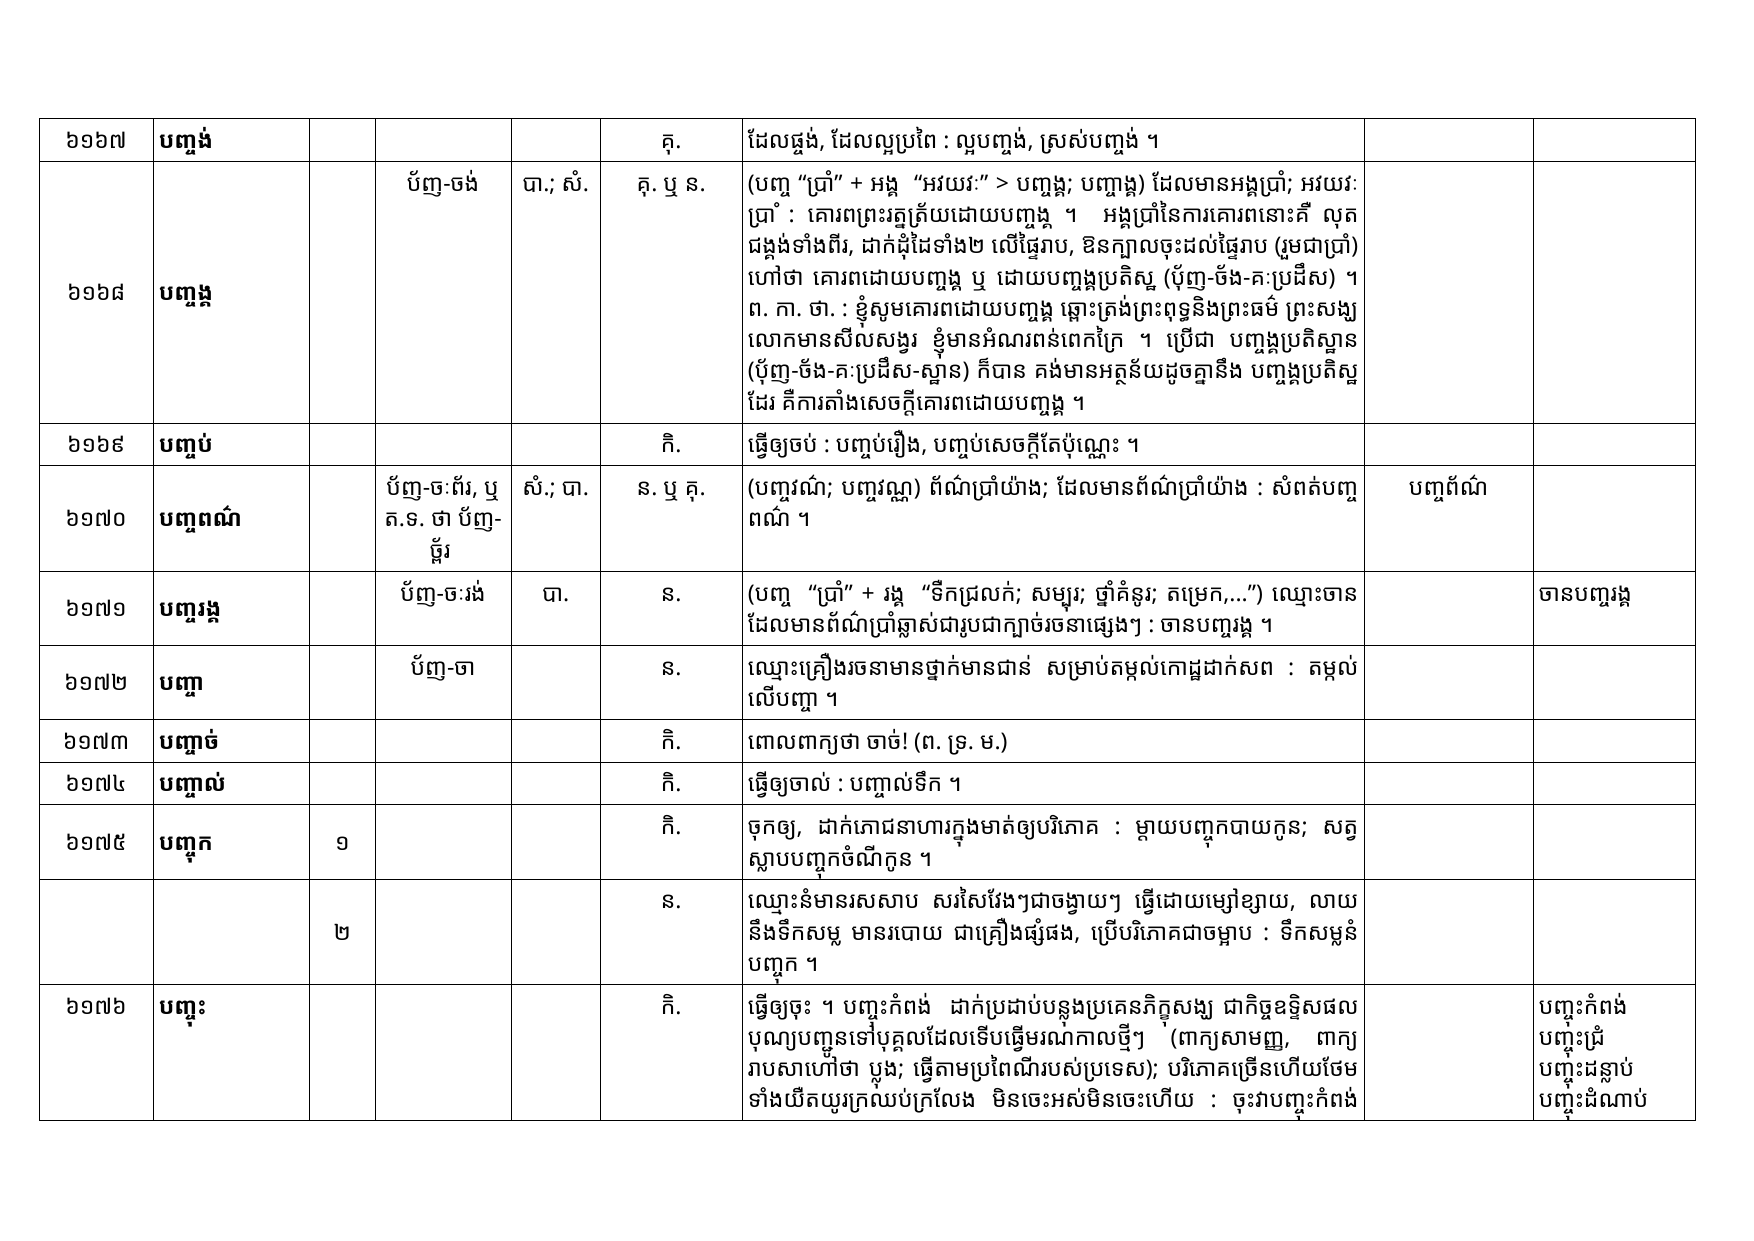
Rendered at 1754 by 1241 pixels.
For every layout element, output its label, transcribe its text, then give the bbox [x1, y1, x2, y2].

table_cell [1365, 572, 1533, 645]
table_cell បញ្ចា [154, 646, 309, 719]
table_cell [1534, 880, 1695, 984]
table_cell ចាន​បញ្ចរង្គ [1534, 572, 1695, 645]
table_cell បា.; សំ. [512, 162, 600, 422]
table_cell [1534, 119, 1695, 161]
table_cell បញ្ចាច់ [154, 720, 309, 762]
table_cell ៦១៧៦ [40, 985, 153, 1120]
table_cell ៦១៧៣ [40, 720, 153, 762]
table_cell [1365, 646, 1533, 719]
table_cell ធ្វើ​ឲ្យ​ចុះ ។ បញ្ចុះ​កំពង់ ដាក់​ប្រដាប់​បន្លុង​ប្រគេន​ភិក្ខុ​សង្ឃ ជា​កិច្ច​ឧទ្ទិស​ផល​បុណ្យ​បញ្ជូន​ទៅ​បុគ្គល​ដែល​ទើប​ធ្វើ​មរណ​កាល​ថ្មី​ៗ (ពាក្យ​សាមញ្ញ, ពាក្យ​រាបសា​ហៅ​ថា ប្លុង; ធ្វើ​តាម​ប្រពៃណី​របស់​ប្រទេស); បរិភោគ​ច្រើន​ហើយ​ថែម​ទាំង​យឺត​យូរ​ក្រឈប់​ក្រលែង មិន​ចេះ​អស់​មិន​ចេះ​ហើយ : ចុះ​វា​បញ្ចុះ​កំពង់​ដល់​ណា​ទៀត ? (ព. ទ្រ. ម.) ។ បញ្ចុះ​ជ្រំ ដាក់​អ្វី​ៗ​ច្រើន​មុខ​លាយ​ឡំ​គ្នា​ ។ បញ្ចុះ​ដន្លាប់ សូត្រ​សែក​មន្ត​អាគម ប្រសិទ្ធី​ក្រមួន​មាត់​ក្នុង​ដន្លាប់ (តាម​ទម្លាប់​អ្នក​ដែល​ជឿ) ។ បញ្ចុះ​ដំណាប់ ដាក់​បន្លួញ​ក្នុង​ដំណាប់ ។ បញ្ចុះ​ធាតុ ដាក់​អដ្ឋិ​ធាតុ​ក្នុង​ដី​ឬ​ក្នុង​ផែន​ដី ។ បញ្ចុះ​តម្លៃ គិត​ឬ​ដាក់​តម្លៃ​ឲ្យ​ថយ​ចុះ​តិច​ជាង​មុន ។ បញ្ចុះ​បញ្ចូល និយាយ​ណែនាំ​ពន្យល់​ឲ្យ​ចុះ​ចូល ។ បញ្ចុះ​សីមា ចង​សីមា​ដោយ​មាន​និមិត្ត​កំណត់​ព្រំ​ដែន សម្រាប់​ភិក្ខុ​សង្ឃ​ធ្វើ​សង្ឃ​កម្ម​ផ្សេង​ៗ តាម​វិន័យ​ព្រះ​ពុទ្ធ​សាសនា ។ល។ [743, 985, 1364, 1120]
table_cell [376, 119, 511, 161]
table_cell បញ្ច​ព័ណ៌ [1365, 466, 1533, 571]
table_cell គុ. ឬ ន. [601, 162, 742, 422]
table_cell ២ [310, 880, 375, 984]
table_cell (បញ្ច “ប្រាំ” + អង្គ “អវយវៈ” > បញ្ចង្គ; បញ្ចាង្គ) ដែល​មាន​អង្គ​ប្រាំ; អវយវៈ​ប្រាំ : គោរព​ព្រះ​រត្ន​ត្រ័យ​ដោយ​បញ្ចង្គ ។ អង្គ​ប្រាំ​នៃ​ការ​គោរព​នោះ​គឺ លុត​ជង្គង់​ទាំង​ពីរ, ដាក់​ដុំ​ដៃ​ទាំង​២ លើ​ផ្ទៃ​រាប, ឱន​ក្បាល​ចុះ​ដល់​ផ្ទៃ​រាប (រួម​ជា​ប្រាំ) ហៅ​ថា គោរព​ដោយ​បញ្ចង្គ ឬ ដោយ​បញ្ចង្គ​ប្រតិស្ឋ (ប៉័ញ-ច័ង-គៈប្រដឹស) ។ ព. កា. ថា. : ខ្ញុំ​សូម​គោរព​ដោយ​បញ្ចង្គ ឆ្ពោះ​ត្រង់​ព្រះ​ពុទ្ធ​និង​ព្រះ​ធម៌ ព្រះ​សង្ឃ​លោក​មាន​សីល​សង្វរ ខ្ញុំ​មាន​អំណរ​ពន់ពេក​ក្រៃ ។ ប្រើ​ជា បញ្ចង្គ​ប្រតិស្ឋាន (ប៉័ញ-ច័ង-គៈប្រដឹស-ស្ឋាន) ក៏​បាន គង់​មាន​អត្ថន័យ​ដូច​គ្នា​នឹង បញ្ចង្គ​ប្រតិស្ឋ ដែរ គឺ​ការ​តាំង​សេចក្ដី​គោរព​ដោយ​បញ្ចង្គ ។ [743, 162, 1364, 422]
table_cell [1365, 880, 1533, 984]
table_cell ៦១៧៤ [40, 763, 153, 804]
table_cell [512, 646, 600, 719]
table_cell [512, 985, 600, 1120]
table_cell កិ. [601, 424, 742, 465]
table_cell [1534, 466, 1695, 571]
table_cell ឈ្មោះ​នំ​មាន​រស​សាប សរសៃ​វែង​ៗ​ជា​ចង្វាយ​ៗ ធ្វើ​ដោយ​ម្សៅ​ខ្សាយ, លាយ​នឹង​ទឹក​សម្ល មាន​របោយ ជា​គ្រឿង​ផ្សំ​ផង, ប្រើ​បរិភោគ​ជា​ចម្អាប : ទឹក​សម្ល​នំ​បញ្ចុក ។ [743, 880, 1364, 984]
table_cell បញ្ចុះ​កំពង់ បញ្ចុះ​ជ្រំ បញ្ចុះ​ដន្លាប់ បញ្ចុះ​ដំណាប់ [1534, 985, 1695, 1120]
table_cell [1534, 720, 1695, 762]
table_cell [512, 720, 600, 762]
table_cell [376, 424, 511, 465]
table_cell ឈ្មោះ​គ្រឿង​រចនា​មាន​ថ្នាក់​មាន​ជាន់ សម្រាប់​តម្កល់​កោដ្ឋ​ដាក់​សព : តម្កល់​លើ​បញ្ចា ។ [743, 646, 1364, 719]
table_cell [154, 880, 309, 984]
table_cell [376, 763, 511, 804]
table_cell [1365, 119, 1533, 161]
table_cell ន. ឬ គុ. [601, 466, 742, 571]
table_cell ប័ញ-ចា [376, 646, 511, 719]
table_cell [310, 119, 375, 161]
table_cell ដែល​ផ្ចង់, ដែល​ល្អ​ប្រពៃ : ល្អ​បញ្ចង់, ស្រស់​បញ្ចង់ ។ [743, 119, 1364, 161]
table_cell [1534, 646, 1695, 719]
table_cell [310, 572, 375, 645]
table_cell [310, 424, 375, 465]
table_cell ន. [601, 646, 742, 719]
table_cell [310, 985, 375, 1120]
table_cell បញ្ចង់ [154, 119, 309, 161]
table_cell [376, 880, 511, 984]
table_cell ៦១៧០ [40, 466, 153, 571]
table_cell បញ្ចង្គ [154, 162, 309, 422]
table_cell ៦១៧២ [40, 646, 153, 719]
table_cell ន. [601, 572, 742, 645]
table_cell [512, 880, 600, 984]
table_cell បញ្ចប់ [154, 424, 309, 465]
table_cell កិ. [601, 805, 742, 878]
table_cell ៦១៧៥ [40, 805, 153, 878]
table_cell ៦១៦៨ [40, 162, 153, 422]
table_cell [310, 720, 375, 762]
table_cell ពោល​ពាក្យ​ថា ចាច់​! (ព. ទ្រ. ម.) [743, 720, 1364, 762]
table_cell បញ្ចាល់ [154, 763, 309, 804]
table_cell បា. [512, 572, 600, 645]
table_cell [1534, 162, 1695, 422]
table_cell [376, 720, 511, 762]
table_cell [1534, 805, 1695, 878]
table_cell [512, 763, 600, 804]
table_cell [512, 805, 600, 878]
table_cell [1534, 763, 1695, 804]
table_cell [310, 763, 375, 804]
table_cell កិ. [601, 985, 742, 1120]
table_cell [1365, 985, 1533, 1120]
table_cell ធ្វើ​ឲ្យ​ចប់ : បញ្ចប់​រឿង, បញ្ចប់​សេចក្ដី​តែ​ប៉ុណ្ណេះ ។ [743, 424, 1364, 465]
table_cell គុ. [601, 119, 742, 161]
table_cell [376, 985, 511, 1120]
table_cell បញ្ច​ពណ៌ [154, 466, 309, 571]
table_cell [1365, 162, 1533, 422]
table_cell [1365, 424, 1533, 465]
table_cell [1365, 720, 1533, 762]
table_cell [512, 119, 600, 161]
table_cell ន. [601, 880, 742, 984]
table_cell [376, 805, 511, 878]
table_cell ៦១៦៧ [40, 119, 153, 161]
table_cell [1365, 805, 1533, 878]
table_cell បញ្ចុក [154, 805, 309, 878]
table_cell សំ.; បា. [512, 466, 600, 571]
table_cell [310, 646, 375, 719]
table_cell [1365, 763, 1533, 804]
table_cell ៦១៧១ [40, 572, 153, 645]
table_cell ធ្វើ​ឲ្យ​ចាល់ : បញ្ចាល់​ទឹក ។ [743, 763, 1364, 804]
table_cell [40, 880, 153, 984]
table_cell [310, 162, 375, 422]
table_cell ប័ញ-ចៈរង់ [376, 572, 511, 645]
table_cell (បញ្ចវណ៌; បញ្ចវណ្ណ) ព័ណ៌​ប្រាំ​យ៉ាង; ដែល​មាន​ព័ណ៌​ប្រាំ​យ៉ាង : សំពត់​បញ្ច​ពណ៌ ។ [743, 466, 1364, 571]
table_cell បញ្ចុះ [154, 985, 309, 1120]
table_cell [1534, 424, 1695, 465]
table_cell ប័ញ-ចៈព័រ, ឬ ត.ទ. ថា ប័ញ-ច្ព័រ [376, 466, 511, 571]
table_cell [310, 466, 375, 571]
table_cell កិ. [601, 763, 742, 804]
table_cell បញ្ចរង្គ [154, 572, 309, 645]
table_cell [512, 424, 600, 465]
table_cell ១ [310, 805, 375, 878]
table_cell ប័ញ-ចង់ [376, 162, 511, 422]
table_cell ចុក​ឲ្យ, ដាក់​ភោជនាហារ​ក្នុង​មាត់​ឲ្យ​បរិភោគ : ម្ដាយ​បញ្ចុក​បាយ​កូន; សត្វ​ស្លាប​បញ្ចុក​ចំណី​កូន ។ [743, 805, 1364, 878]
table_cell ៦១៦៩ [40, 424, 153, 465]
table_cell (បញ្ច “ប្រាំ” + រង្គ “ទឺក​ជ្រលក់; សម្បុរ; ថ្នាំ​គំនូរ; តម្រេក,...”) ឈ្មោះ​ចាន​ដែល​មាន​ព័ណ៌​ប្រាំ​ឆ្លាស់​ជា​រូប​ជា​ក្បាច់​រចនា​ផ្សេង​ៗ : ចាន​បញ្ចរង្គ ។ [743, 572, 1364, 645]
table_cell កិ. [601, 720, 742, 762]
